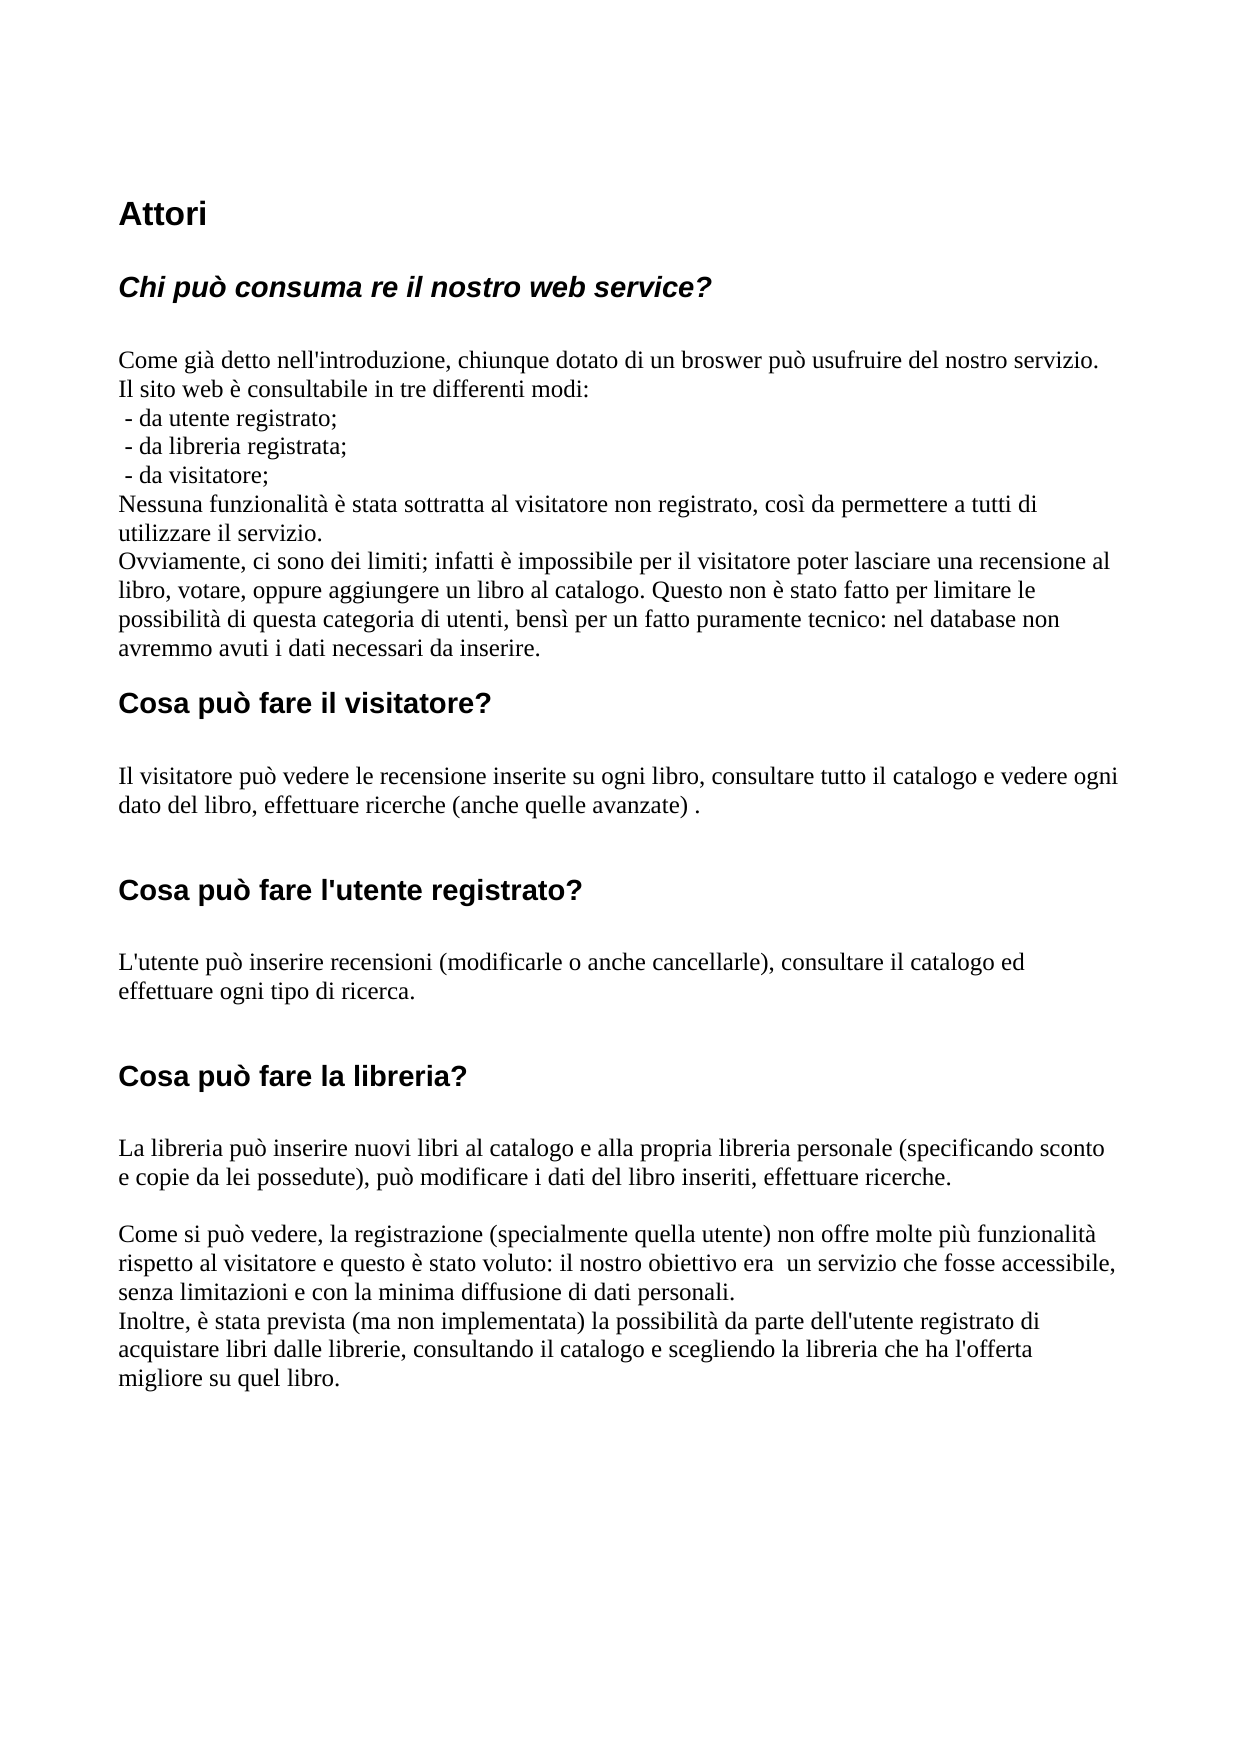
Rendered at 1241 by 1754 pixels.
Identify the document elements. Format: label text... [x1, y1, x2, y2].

text Ovviamente, ci sono dei limiti; infatti è impossibile per il visitatore poter lasciare una recensione al libro, votare, oppure aggiungere un libro al catalogo. Questo non è stato fatto per limitare le possibilità di questa categoria di utenti, bensì per un fatto puramente tecnico: nel database non avremmo avuti i dati necessari da inserire. [118, 546, 1122, 661]
text - da libreria registrata; [118, 431, 1122, 460]
text Il visitatore può vedere le recensione inserite su ogni libro, consultare tutto il catalogo e vedere ogni dato del libro, effettuare ricerche (anche quelle avanzate) . [118, 761, 1122, 819]
subtitle Cosa può fare la libreria? [118, 1058, 1122, 1092]
text La libreria può inserire nuovi libri al catalogo e alla propria libreria personale (specificando sconto e copie da lei possedute), può modificare i dati del libro inseriti, effettuare ricerche. [118, 1133, 1122, 1191]
text Inoltre, è stata prevista (ma non implementata) la possibilità da parte dell'utente registrato di acquistare libri dalle librerie, consultando il catalogo e scegliendo la libreria che ha l'offerta migliore su quel libro. [118, 1306, 1122, 1392]
subtitle Cosa può fare il visitatore? [118, 686, 1122, 720]
text Come si può vedere, la registrazione (specialmente quella utente) non offre molte più funzionalità rispetto al visitatore e questo è stato voluto: il nostro obiettivo era un servizio che fosse accessibile, senza limitazioni e con la minima diffusione di dati personali. [118, 1219, 1122, 1306]
text - da utente registrato; [118, 403, 1122, 431]
text Il sito web è consultabile in tre differenti modi: [118, 374, 1122, 403]
text L'utente può inserire recensioni (modificarle o anche cancellarle), consultare il catalogo ed effettuare ogni tipo di ricerca. [118, 947, 1122, 1005]
text - da visitatore; [118, 460, 1122, 489]
subtitle Cosa può fare l'utente registrato? [118, 872, 1122, 906]
text Nessuna funzionalità è stata sottratta al visitatore non registrato, così da permettere a tutti di utilizzare il servizio. [118, 489, 1122, 546]
text Come già detto nell'introduzione, chiunque dotato di un broswer può usufruire del nostro servizio. [118, 345, 1122, 374]
subtitle Chi può consuma re il nostro web service? [118, 270, 1122, 304]
subtitle Attori [118, 194, 1122, 233]
